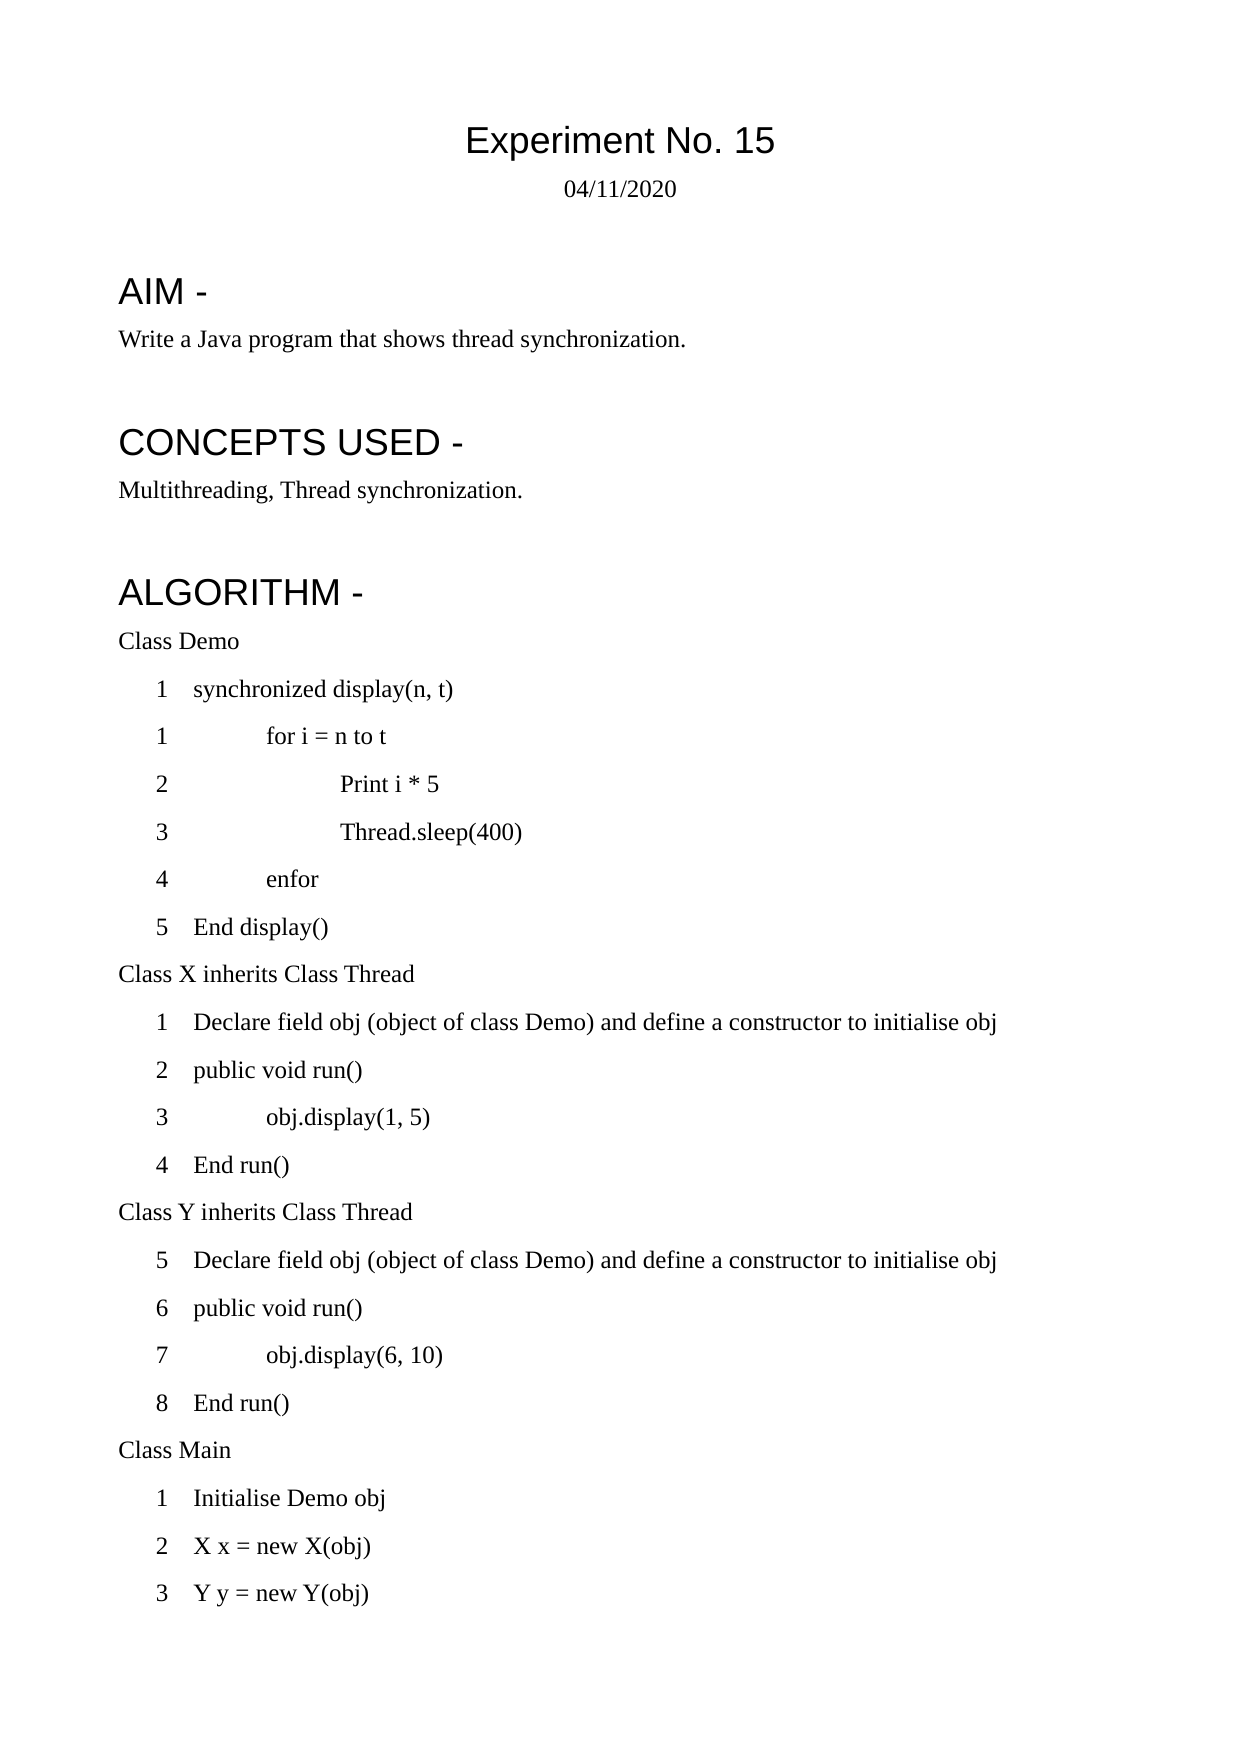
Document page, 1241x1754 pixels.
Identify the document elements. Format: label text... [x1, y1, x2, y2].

subtitle ALGORITHM - [118, 571, 1122, 614]
list End display() [156, 912, 1122, 941]
list obj.display(6, 10) [156, 1340, 1122, 1369]
list obj.display(1, 5) [156, 1102, 1122, 1131]
list for i = n to t [156, 721, 1122, 750]
list Declare field obj (object of class Demo) and define a constructor to initialise obj [156, 1245, 1122, 1274]
list enfor [156, 864, 1122, 893]
text Multithreading, Thread synchronization. [118, 475, 1122, 504]
text Class X inherits Class Thread [118, 959, 1122, 988]
list public void run() [156, 1293, 1122, 1321]
list X x = new X(obj) [156, 1531, 1122, 1559]
list End run() [156, 1388, 1122, 1417]
list Print i * 5 [156, 769, 1122, 798]
list Initialise Demo obj [156, 1483, 1122, 1512]
subtitle AIM - [118, 269, 1122, 312]
list Y y = new Y(obj) [156, 1578, 1122, 1607]
list synchronized display(n, t) [156, 674, 1122, 703]
list End run() [156, 1150, 1122, 1179]
text Write a Java program that shows thread synchronization. [118, 324, 1122, 353]
subtitle Experiment No. 15 [118, 118, 1122, 161]
text Class Y inherits Class Thread [118, 1197, 1122, 1226]
subtitle CONCEPTS USED - [118, 420, 1122, 463]
list Declare field obj (object of class Demo) and define a constructor to initialise obj [156, 1007, 1122, 1036]
list public void run() [156, 1055, 1122, 1083]
text Class Main [118, 1436, 1122, 1464]
text Class Demo [118, 626, 1122, 655]
list Thread.sleep(400) [156, 817, 1122, 845]
text 04/11/2020 [118, 174, 1122, 202]
